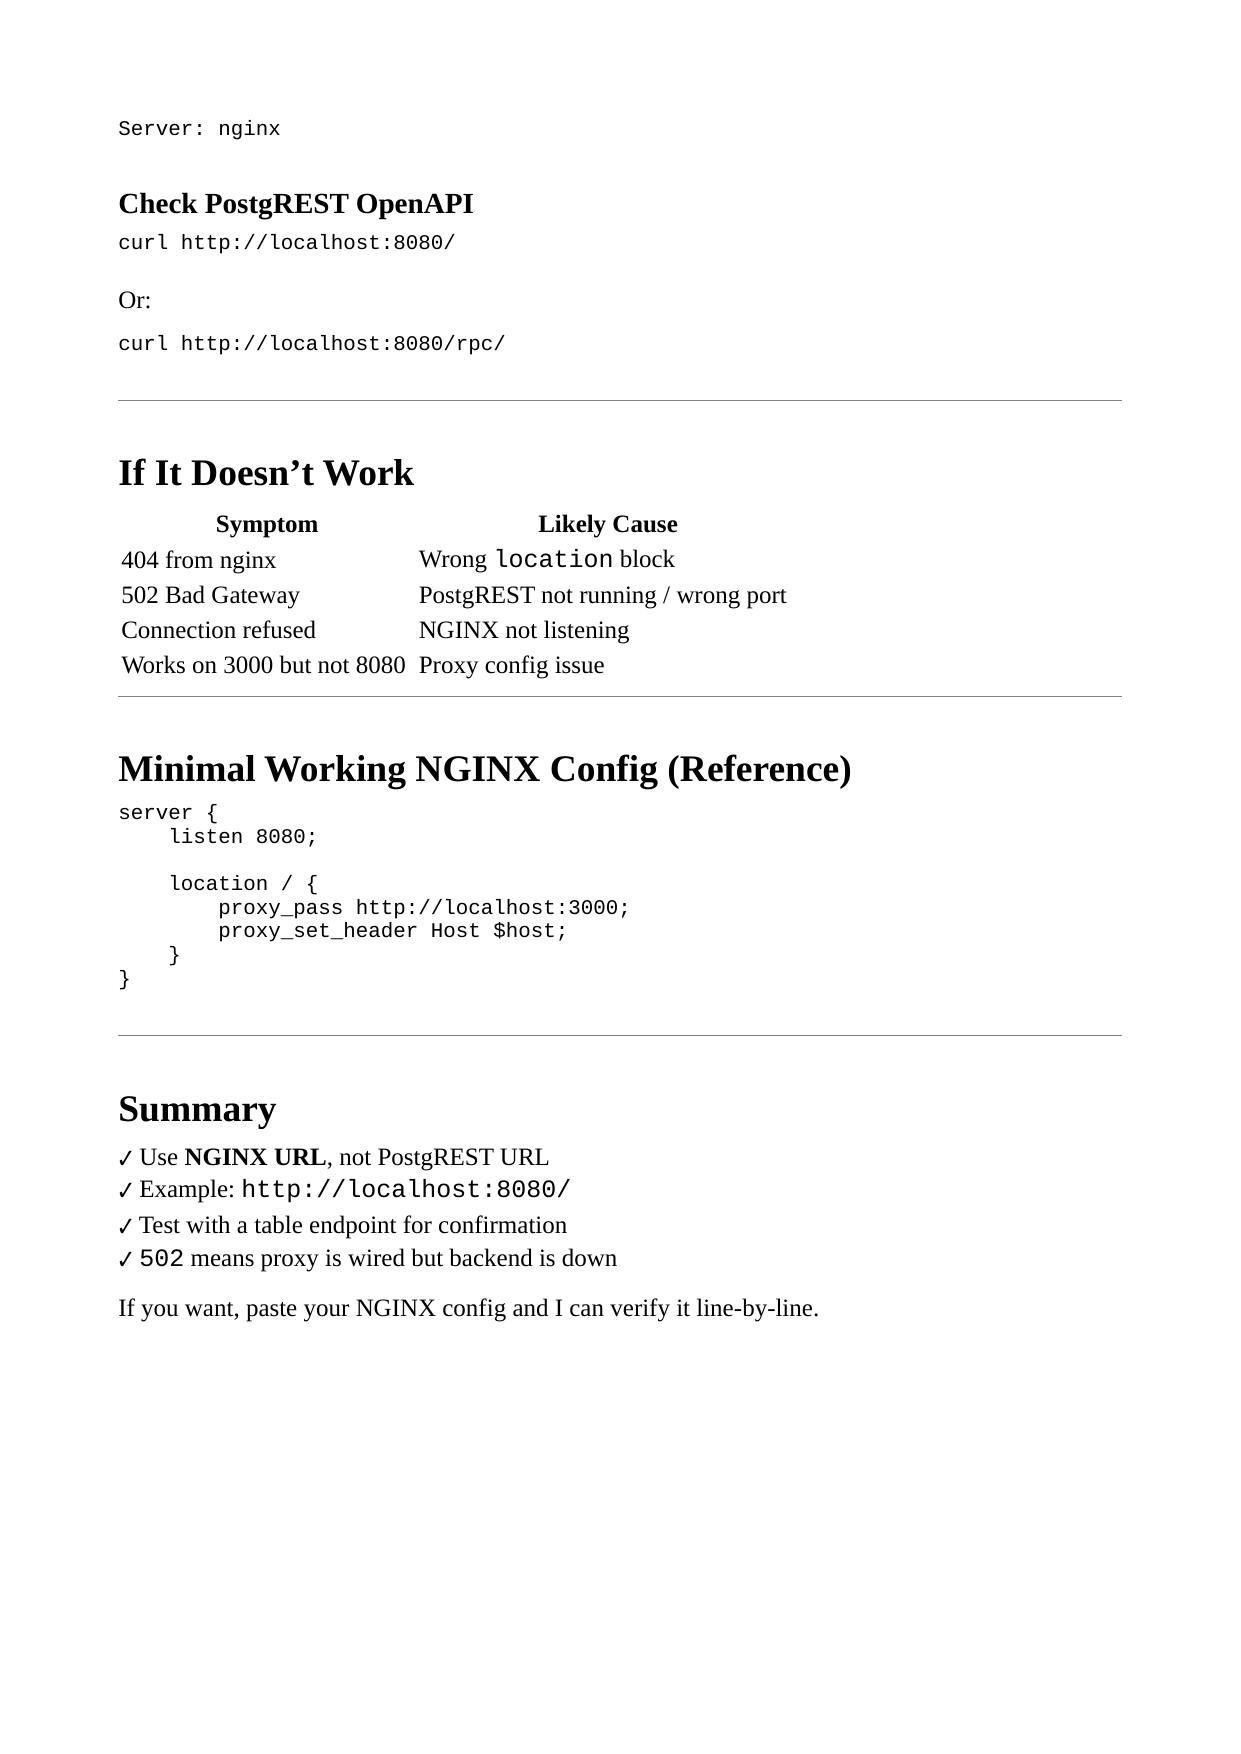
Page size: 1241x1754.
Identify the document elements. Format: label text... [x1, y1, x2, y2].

text proxy_pass http://localhost:3000; [118, 897, 1122, 920]
table_cell PostgREST not running / wrong port [416, 578, 800, 612]
text location / { [118, 873, 1122, 897]
text Or: [118, 285, 1122, 314]
table_cell 404 from nginx [118, 541, 416, 578]
table_cell Wrong location block [416, 541, 800, 578]
subtitle Check PostgREST OpenAPI [118, 186, 1122, 219]
table_cell NGINX not listening [416, 612, 800, 647]
table_header Symptom [118, 506, 416, 541]
table_cell Connection refused [118, 612, 416, 647]
text curl http://localhost:8080/rpc/ [118, 333, 1122, 356]
table_cell Works on 3000 but not 8080 [118, 647, 416, 681]
subtitle Summary [118, 1086, 1122, 1129]
text ✔ Use NGINX URL, not PostgREST URL ✔ Example: http://localhost:8080/ ✔ Test with a table endpoint for confirmation ✔ 502 means proxy is wired but backend is down [118, 1142, 1122, 1273]
text Server: nginx [118, 118, 1122, 142]
text } [118, 968, 1122, 991]
table_cell 502 Bad Gateway [118, 578, 416, 612]
text curl http://localhost:8080/ [118, 232, 1122, 256]
text proxy_set_header Host $host; [118, 920, 1122, 944]
table_header Likely Cause [416, 506, 800, 541]
subtitle Minimal Working NGINX Config (Reference) [118, 747, 1122, 790]
text If you want, paste your NGINX config and I can verify it line-by-line. [118, 1293, 1122, 1321]
text listen 8080; [118, 826, 1122, 849]
table_cell Proxy config issue [416, 647, 800, 681]
text } [118, 944, 1122, 968]
text server { [118, 802, 1122, 826]
subtitle If It Doesn’t Work [118, 451, 1122, 494]
